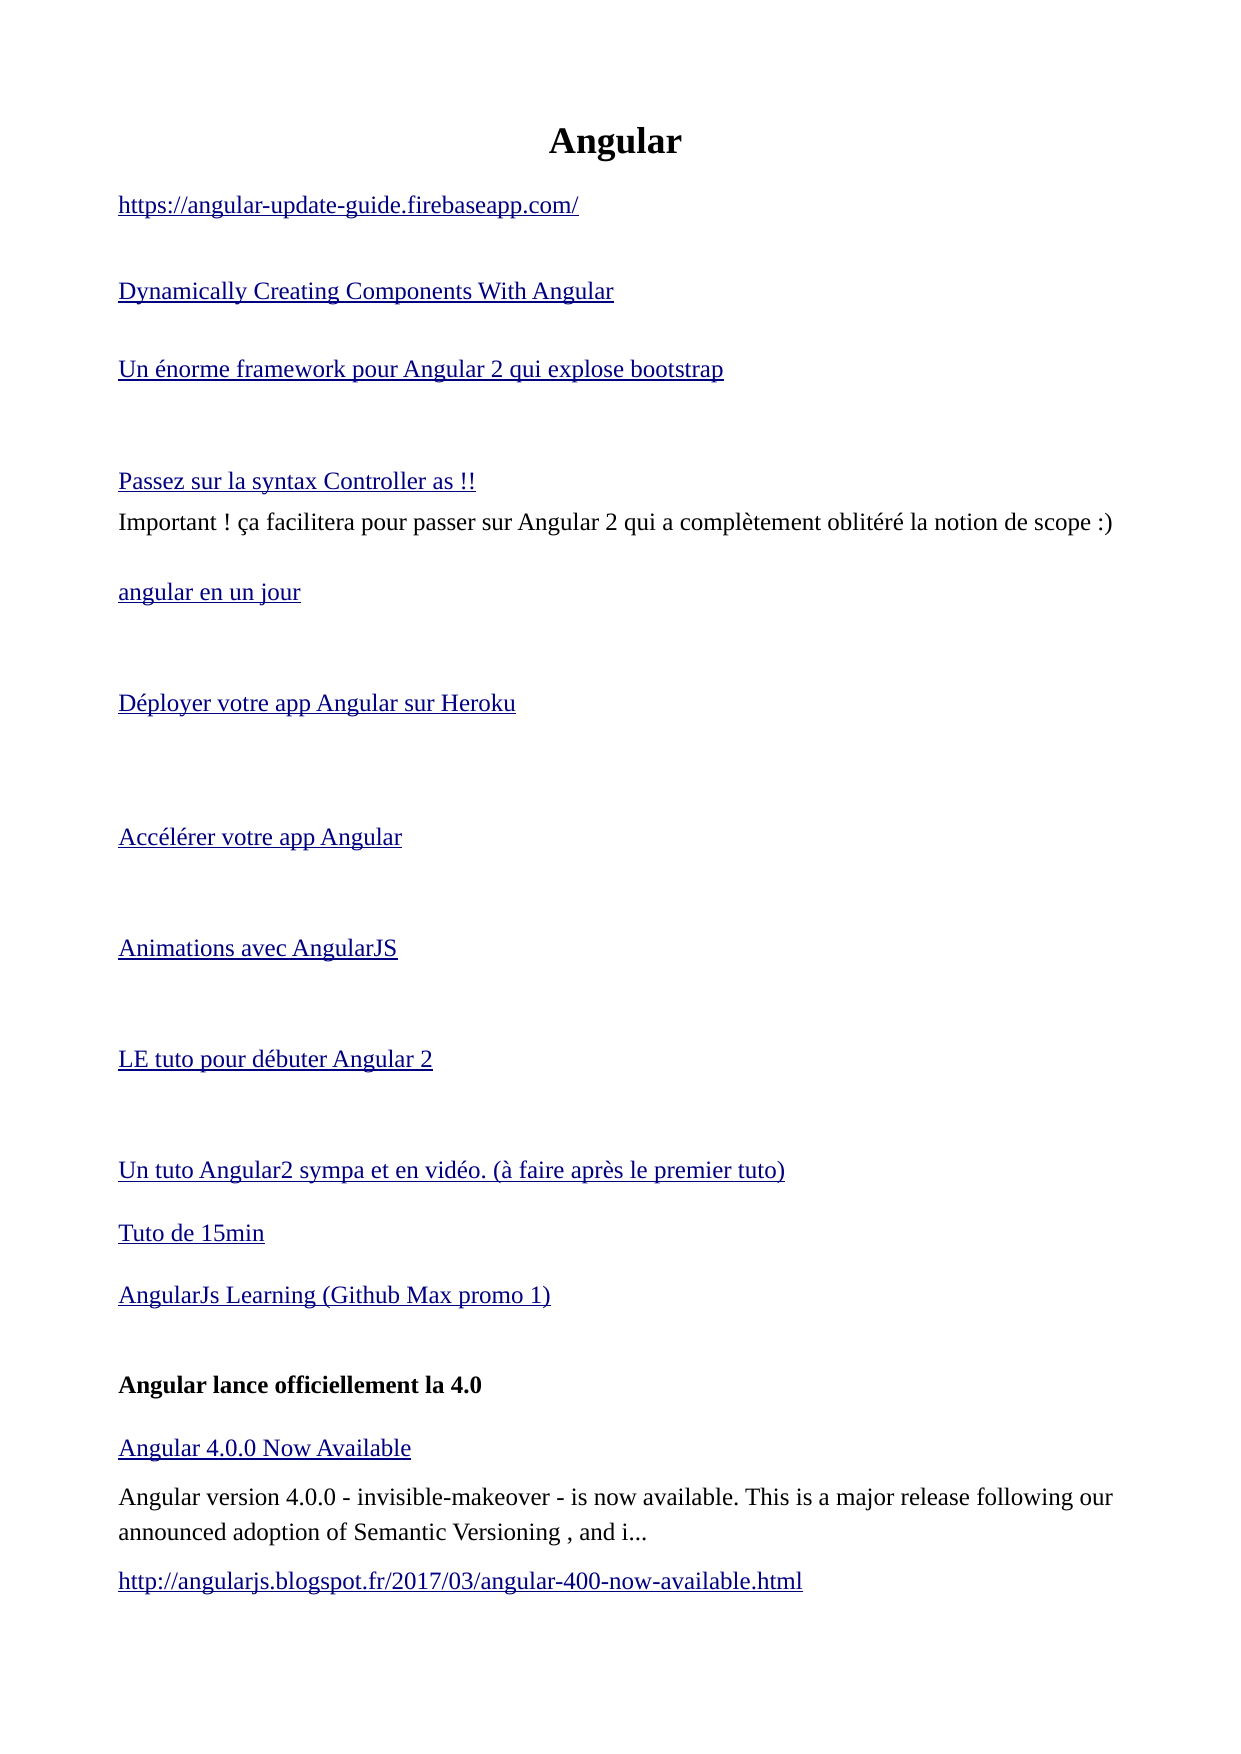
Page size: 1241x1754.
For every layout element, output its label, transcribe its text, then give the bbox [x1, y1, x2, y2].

subtitle Accélérer votre app Angular [118, 822, 1122, 851]
subtitle Passez sur la syntax Controller as !! [118, 466, 1122, 494]
subtitle Un tuto Angular2 sympa et en vidéo. (à faire après le premier tuto) [118, 1156, 1122, 1184]
text http://angularjs.blogspot.fr/2017/03/angular-400-now-available.html [118, 1566, 1122, 1594]
text Angular version 4.0.0 - invisible-makeover - is now available. This is a major release following our announced adoption of Semantic Versioning , and i... [118, 1482, 1122, 1546]
subtitle AngularJs Learning (Github Max promo 1) [118, 1280, 1122, 1308]
subtitle Angular lance officiellement la 4.0 [118, 1370, 1122, 1399]
text Dynamically Creating Components With Angular [118, 276, 1122, 305]
subtitle Déployer votre app Angular sur Heroku [118, 688, 1122, 717]
subtitle Tuto de 15min [118, 1218, 1122, 1246]
subtitle Animations avec AngularJS [118, 933, 1122, 962]
subtitle Un énorme framework pour Angular 2 qui explose bootstrap [118, 354, 1122, 383]
text Important ! ça facilitera pour passer sur Angular 2 qui a complètement oblitéré la notion de scope :) [118, 507, 1122, 536]
subtitle LE tuto pour débuter Angular 2 [118, 1044, 1122, 1073]
text Angular 4.0.0 Now Available [118, 1433, 1122, 1462]
text https://angular-update-guide.firebaseapp.com/ [118, 190, 1122, 219]
subtitle angular en un jour [118, 577, 1122, 606]
text Angular [118, 118, 1122, 161]
